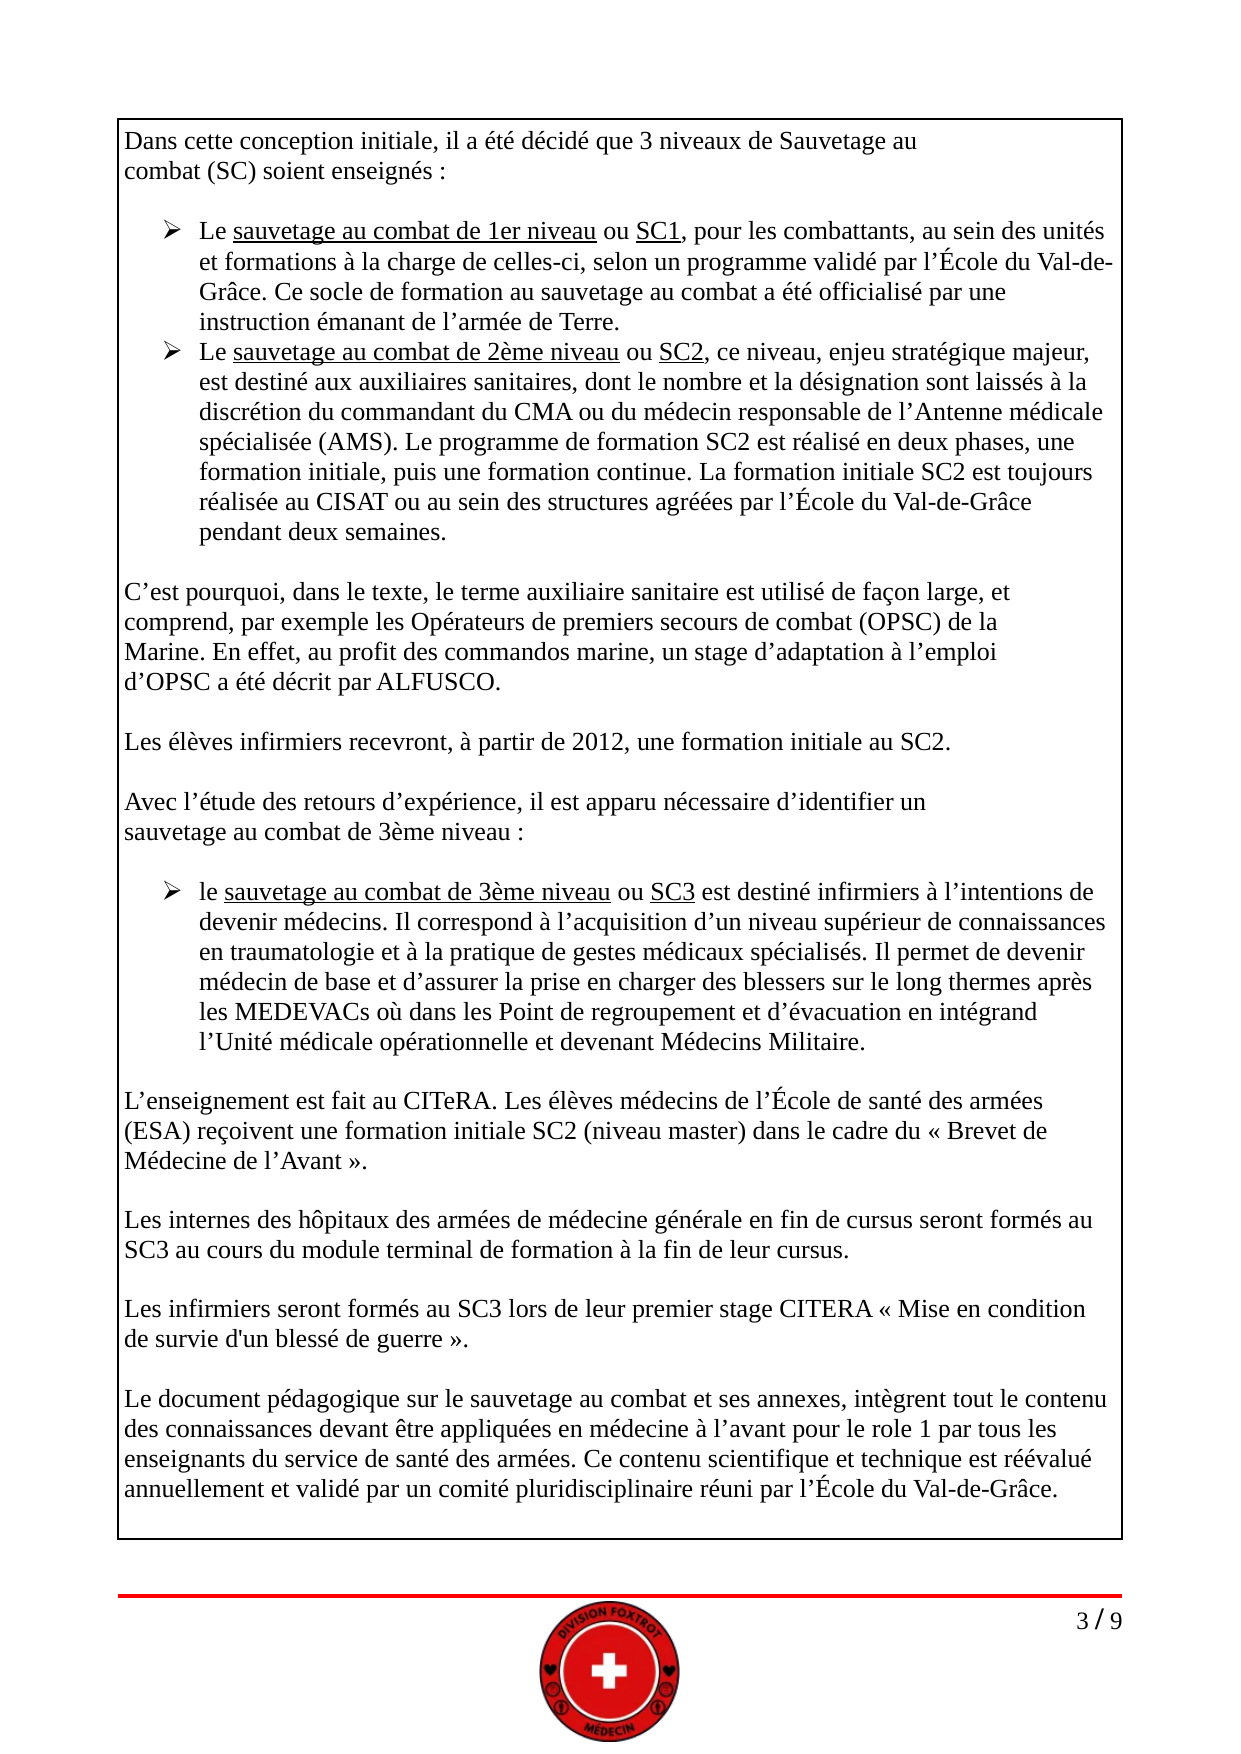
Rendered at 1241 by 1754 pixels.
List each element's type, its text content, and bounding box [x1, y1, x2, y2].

table_cell Dans cette conception initiale, il a été décidé que 3 niveaux de Sauvetage au combat (SC) soient enseignés : Le sauvetage au combat de 1er niveau ou SC1, pour les combattants, au sein des unités et formations à la charge de celles-ci, selon un programme validé par l’École du Val-de-Grâce. Ce socle de formation au sauvetage au combat a été officialisé par une instruction émanant de l’armée de Terre. Le sauvetage au combat de 2ème niveau ou SC2, ce niveau, enjeu stratégique majeur, est destiné aux auxiliaires sanitaires, dont le nombre et la désignation sont laissés à la discrétion du commandant du CMA ou du médecin responsable de l’Antenne médicale spécialisée (AMS). Le programme de formation SC2 est réalisé en deux phases, une formation initiale, puis une formation continue. La formation initiale SC2 est toujours réalisée au CISAT ou au sein des structures agréées par l’École du Val-de-Grâce pendant deux semaines. C’est pourquoi, dans le texte, le terme auxiliaire sanitaire est utilisé de façon large, et comprend, par exemple les Opérateurs de premiers secours de combat (OPSC) de la Marine. En effet, au profit des commandos marine, un stage d’adaptation à l’emploi d’OPSC a été décrit par ALFUSCO. Les élèves infirmiers recevront, à partir de 2012, une formation initiale au SC2. Avec l’étude des retours d’expérience, il est apparu nécessaire d’identifier un sauvetage au combat de 3ème niveau : le sauvetage au combat de 3ème niveau ou SC3 est destiné infirmiers à l’intentions de devenir médecins. Il correspond à l’acquisition d’un niveau supérieur de connaissances en traumatologie et à la pratique de gestes médicaux spécialisés. Il permet de devenir médecin de base et d’assurer la prise en charger des blessers sur le long thermes après les MEDEVACs où dans les Point de regroupement et d’évacuation en intégrand l’Unité médicale opérationnelle et devenant Médecins Militaire. L’enseignement est fait au CITeRA. Les élèves médecins de l’École de santé des armées (ESA) reçoivent une formation initiale SC2 (niveau master) dans le cadre du « Brevet de Médecine de l’Avant ». Les internes des hôpitaux des armées de médecine générale en fin de cursus seront formés au SC3 au cours du module terminal de formation à la fin de leur cursus. Les infirmiers seront formés au SC3 lors de leur premier stage CITERA « Mise en condition de survie d'un blessé de guerre ». Le document pédagogique sur le sauvetage au combat et ses annexes, intègrent tout le contenu des connaissances devant être appliquées en médecine à l’avant pour le role 1 par tous les enseignants du service de santé des armées. Ce contenu scientifique et technique est réévalué annuellement et validé par un comité pluridisciplinaire réuni par l’École du Val-de-Grâce. [119, 120, 1121, 1538]
picture [539, 1601, 680, 1742]
